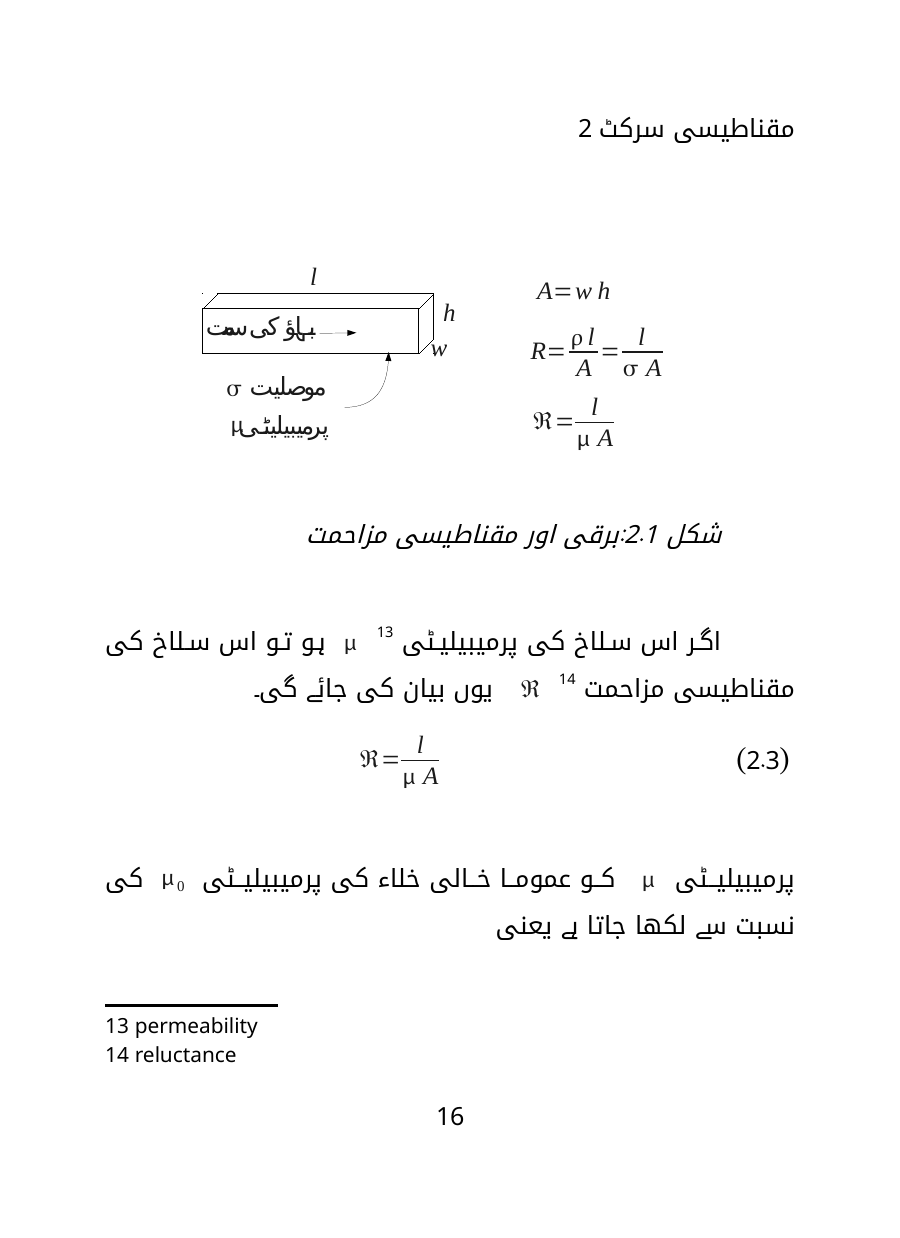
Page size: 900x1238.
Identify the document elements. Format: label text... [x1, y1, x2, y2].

text permeability [105, 1012, 795, 1040]
text شکل 2.1:برقی اور مقناطیسی مزاحمت [179, 195, 721, 558]
table_header [105, 726, 686, 808]
text reluctance [105, 1040, 795, 1068]
text اگر اس سلاخ کی پرمیبیلیٹی ہو تو اس سلاخ کی مقناطیسی مزاحمت یوں بیان کی جائے گی۔ [105, 618, 795, 713]
table_header (2.3) [686, 726, 795, 808]
text پرمیبیلیٹی کو عموما خالی خلاء کی پرمیبیلیٹیکی نسبت سے لکھا جاتا ہے یعنی [105, 855, 795, 950]
